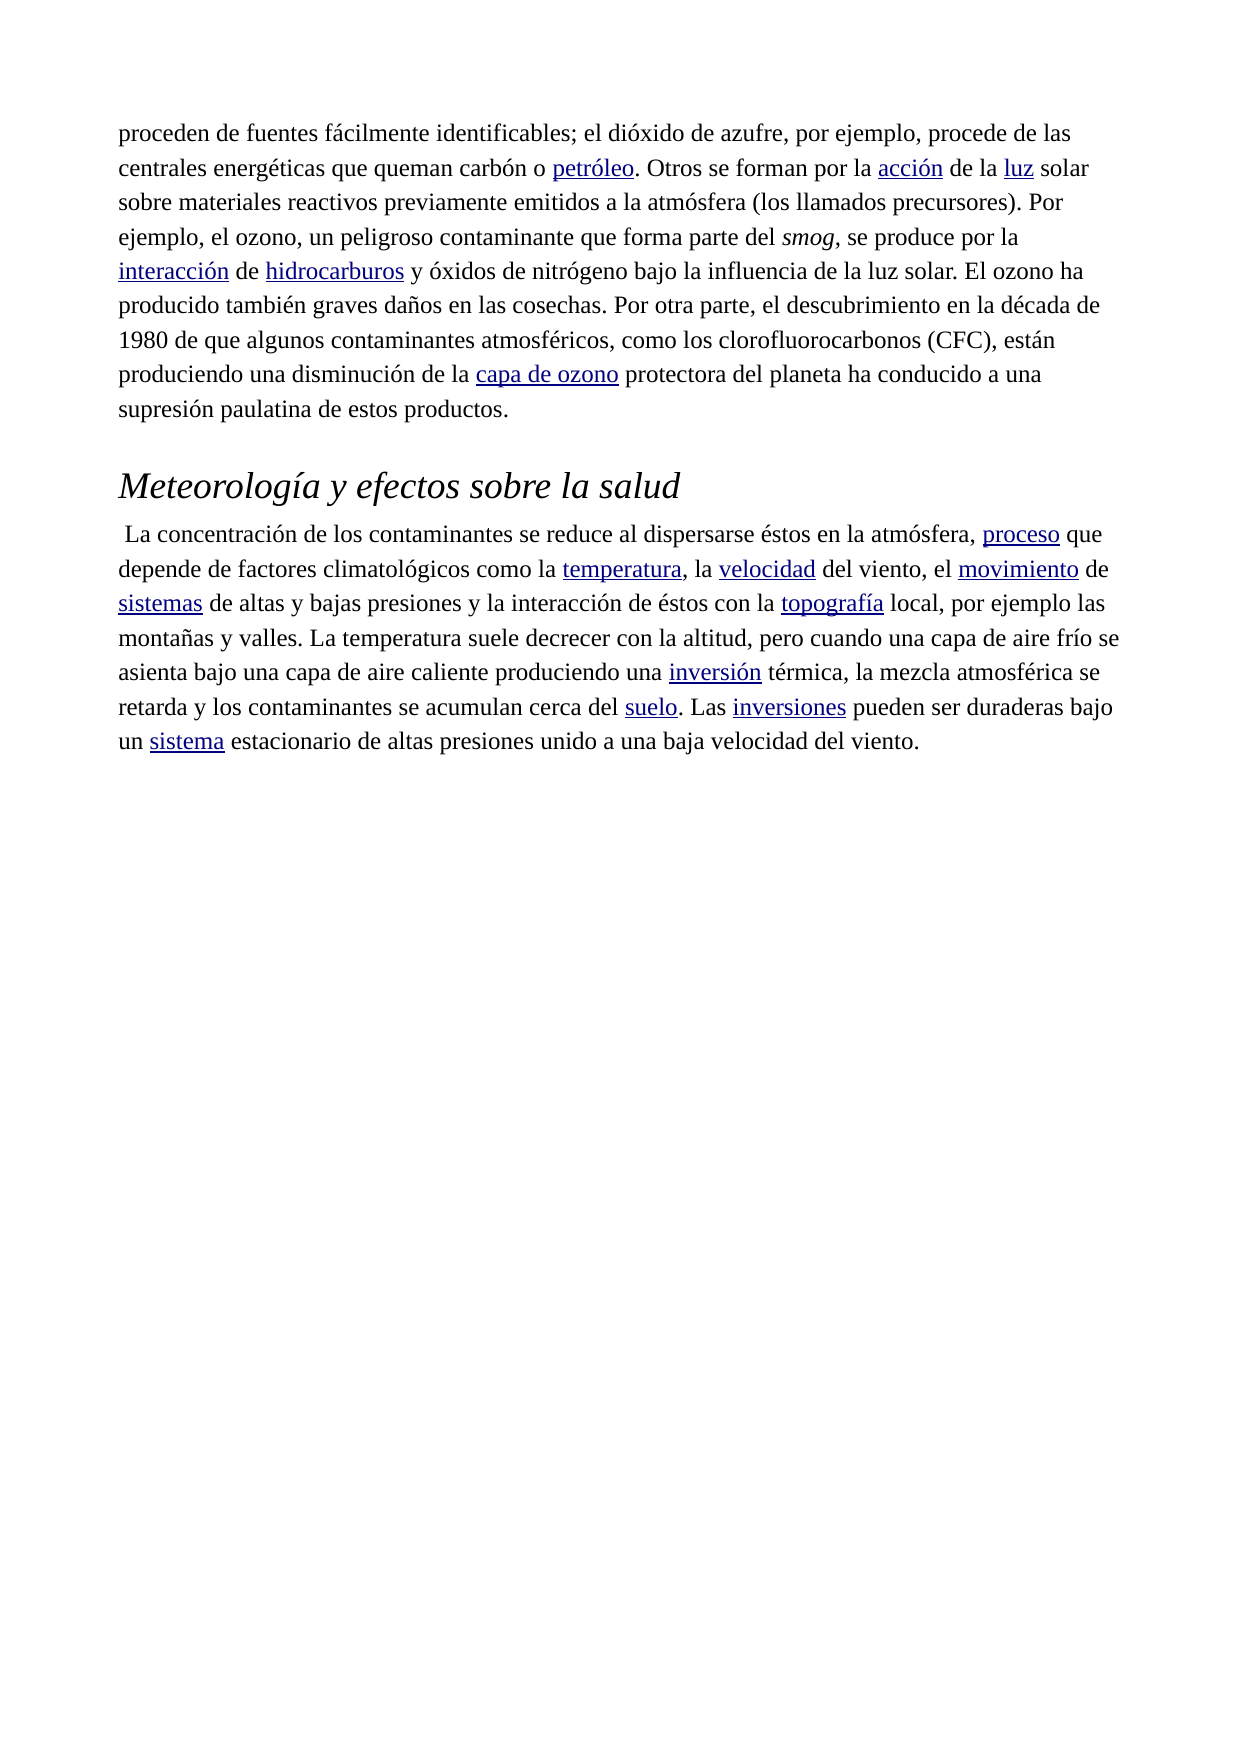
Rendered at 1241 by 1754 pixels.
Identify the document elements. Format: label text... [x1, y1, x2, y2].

text proceden de fuentes fácilmente identificables; el dióxido de azufre, por ejemplo, procede de las centrales energéticas que queman carbón o petróleo. Otros se forman por la acción de la luz solar sobre materiales reactivos previamente emitidos a la atmósfera (los llamados precursores). Por ejemplo, el ozono, un peligroso contaminante que forma parte del smog, se produce por la interacción de hidrocarburos y óxidos de nitrógeno bajo la influencia de la luz solar. El ozono ha producido también graves daños en las cosechas. Por otra parte, el descubrimiento en la década de 1980 de que algunos contaminantes atmosféricos, como los clorofluorocarbonos (CFC), están produciendo una disminución de la capa de ozono protectora del planeta ha conducido a una supresión paulatina de estos productos. [118, 118, 1122, 423]
subtitle Meteorología y efectos sobre la salud [118, 464, 1122, 507]
text La concentración de los contaminantes se reduce al dispersarse éstos en la atmósfera, proceso que depende de factores climatológicos como la temperatura, la velocidad del viento, el movimiento de sistemas de altas y bajas presiones y la interacción de éstos con la topografía local, por ejemplo las montañas y valles. La temperatura suele decrecer con la altitud, pero cuando una capa de aire frío se asienta bajo una capa de aire caliente produciendo una inversión térmica, la mezcla atmosférica se retarda y los contaminantes se acumulan cerca del suelo. Las inversiones pueden ser duraderas bajo un sistema estacionario de altas presiones unido a una baja velocidad del viento. [118, 519, 1122, 755]
